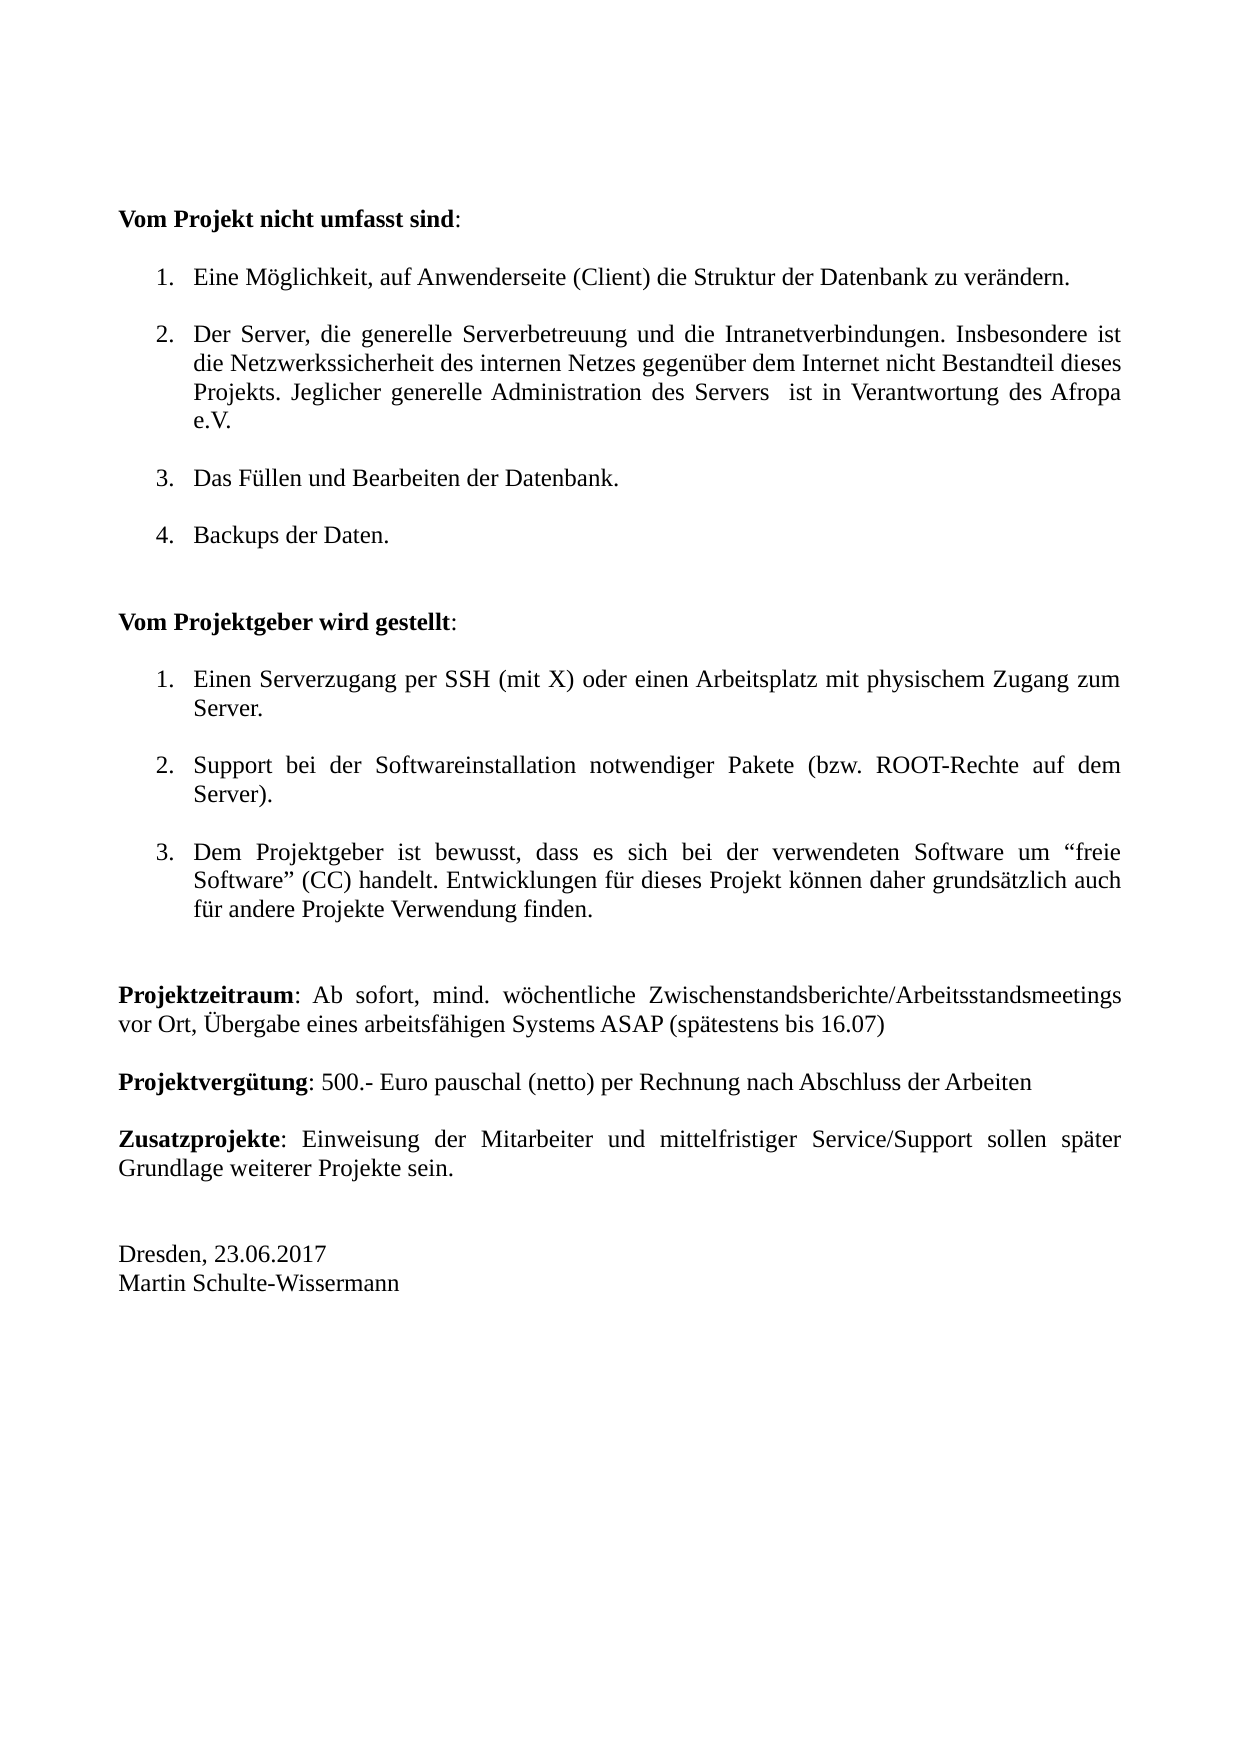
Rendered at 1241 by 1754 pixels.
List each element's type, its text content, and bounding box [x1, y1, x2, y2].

list Dem Projektgeber ist bewusst, dass es sich bei der verwendeten Software um “freie Software” (CC) handelt. Entwicklungen für dieses Projekt können daher grundsätzlich auch für andere Projekte Verwendung finden. [156, 837, 1122, 923]
text Vom Projekt nicht umfasst sind: [118, 204, 1122, 233]
text Projektzeitraum: Ab sofort, mind. wöchentliche Zwischenstandsberichte/Arbeitsstandsmeetings vor Ort, Übergabe eines arbeitsfähigen Systems ASAP (spätestens bis 16.07) [118, 981, 1122, 1038]
text Martin Schulte-Wissermann [118, 1268, 1122, 1297]
list Einen Serverzugang per SSH (mit X) oder einen Arbeitsplatz mit physischem Zugang zum Server. [156, 664, 1122, 722]
text Vom Projektgeber wird gestellt: [118, 607, 1122, 636]
list Eine Möglichkeit, auf Anwenderseite (Client) die Struktur der Datenbank zu verändern. [156, 262, 1122, 291]
text Projektvergütung: 500.- Euro pauschal (netto) per Rechnung nach Abschluss der Arbeiten [118, 1067, 1122, 1096]
list Der Server, die generelle Serverbetreuung und die Intranetverbindungen. Insbesondere ist die Netzwerkssicherheit des internen Netzes gegenüber dem Internet nicht Bestandteil dieses Projekts. Jeglicher generelle Administration des Servers ist in Verantwortung des Afropa e.V. [156, 319, 1122, 434]
list Support bei der Softwareinstallation notwendiger Pakete (bzw. ROOT-Rechte auf dem Server). [156, 751, 1122, 808]
list Backups der Daten. [156, 521, 1122, 549]
list Das Füllen und Bearbeiten der Datenbank. [156, 463, 1122, 492]
text Zusatzprojekte: Einweisung der Mitarbeiter und mittelfristiger Service/Support sollen später Grundlage weiterer Projekte sein. [118, 1124, 1122, 1182]
text Dresden, 23.06.2017 [118, 1239, 1122, 1268]
